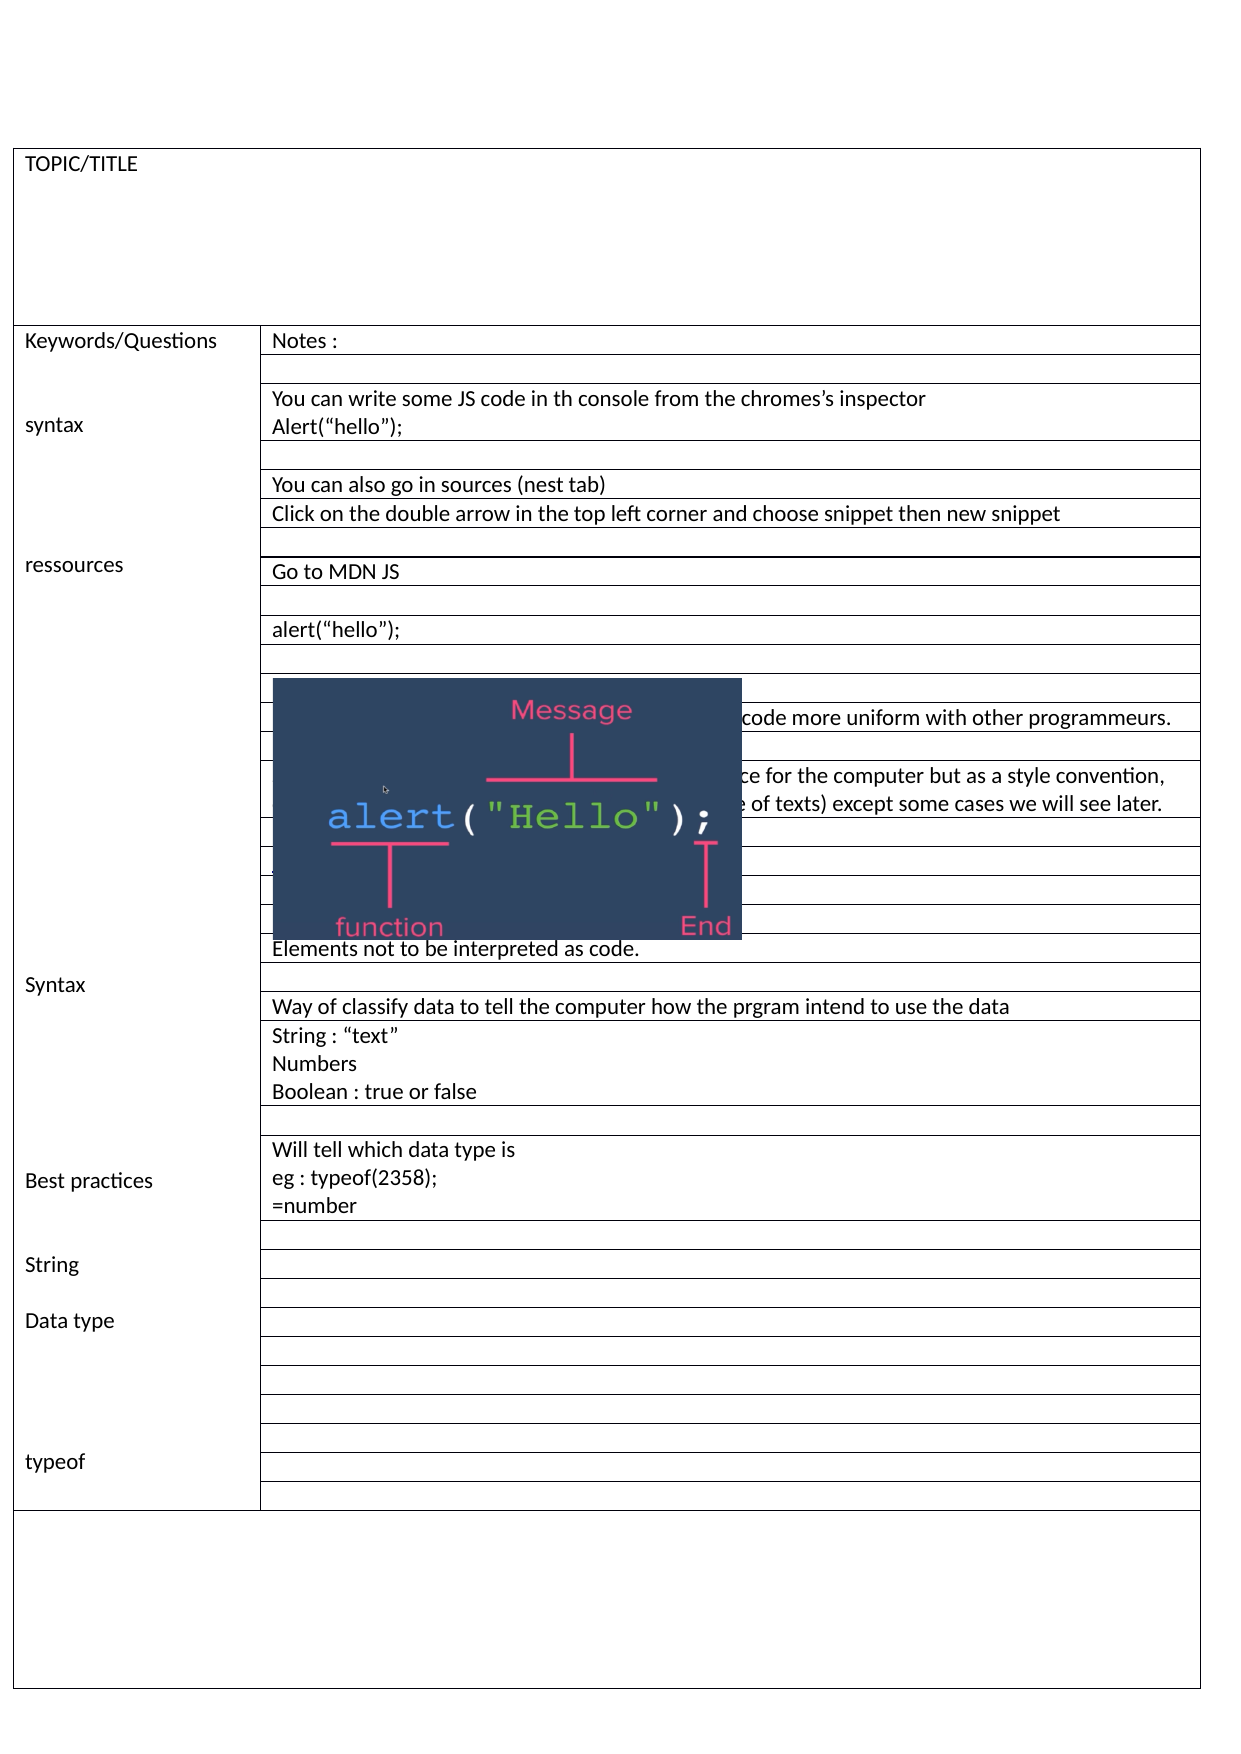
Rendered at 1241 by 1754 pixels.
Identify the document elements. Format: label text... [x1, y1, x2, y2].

table_cell It is better to to put space in code. It is making the code more uniform with other programmeurs. [742, 703, 1200, 731]
table_cell [261, 732, 272, 760]
table_cell [742, 905, 1200, 933]
table_cell [261, 818, 272, 846]
table_cell alert(“hello”); [261, 616, 1200, 643]
table_cell You can write some JS code in th console from the chromes’s inspector Alert(“hello”); [261, 384, 1200, 440]
table_cell Click on the double arrow in the top left corner and choose snippet then new snippet [261, 499, 1200, 527]
table_cell [261, 1250, 1200, 1278]
table_cell Keywords/Questions syntax ressources Syntax Best practices String Data type typeof [14, 326, 260, 1510]
table_cell [261, 1308, 1200, 1336]
table_cell [261, 674, 1200, 702]
table_cell You can also go in sources (nest tab) [261, 470, 1200, 498]
table_cell [742, 732, 1200, 760]
table_cell String : “text” Numbers Boolean : true or false [261, 1021, 1200, 1105]
table_cell [261, 876, 272, 904]
table_cell Simple quotes or double quotes makes no difference for the computer but as a style convention, double quotes is prefered(for quotes word or piece of texts) except some cases we will see later. [742, 761, 1200, 817]
table_cell Will tell which data type is eg : typeof(2358); =number [261, 1136, 1200, 1219]
table_cell [261, 1395, 1200, 1423]
table_cell [261, 1106, 1200, 1134]
table_cell [261, 586, 1200, 614]
table_cell [261, 1453, 1200, 1481]
table_header TOPIC/TITLE [14, 149, 1200, 325]
table_cell [14, 1511, 1200, 1687]
table_cell [261, 441, 1200, 469]
table_cell [261, 1424, 1200, 1452]
table_cell [742, 818, 1200, 846]
table_cell [261, 1366, 1200, 1394]
table_cell https://github.com/rwaldron/idiomatic.js/ [742, 847, 1200, 875]
table_cell [261, 1221, 1200, 1249]
table_cell [261, 645, 1200, 673]
table_cell [261, 1482, 1200, 1510]
table_cell [261, 355, 1200, 383]
table_cell [261, 528, 1200, 556]
table_cell Notes : [261, 326, 1200, 354]
table_cell [742, 876, 1200, 904]
table_cell Way of classify data to tell the computer how the prgram intend to use the data [261, 992, 1200, 1020]
table_cell [261, 905, 272, 933]
table_cell [261, 1337, 1200, 1365]
table_cell Go to MDN JS [261, 558, 1200, 585]
table_cell [261, 1279, 1200, 1307]
table_cell [261, 963, 1200, 991]
table_cell Elements not to be interpreted as code. [261, 934, 1200, 962]
